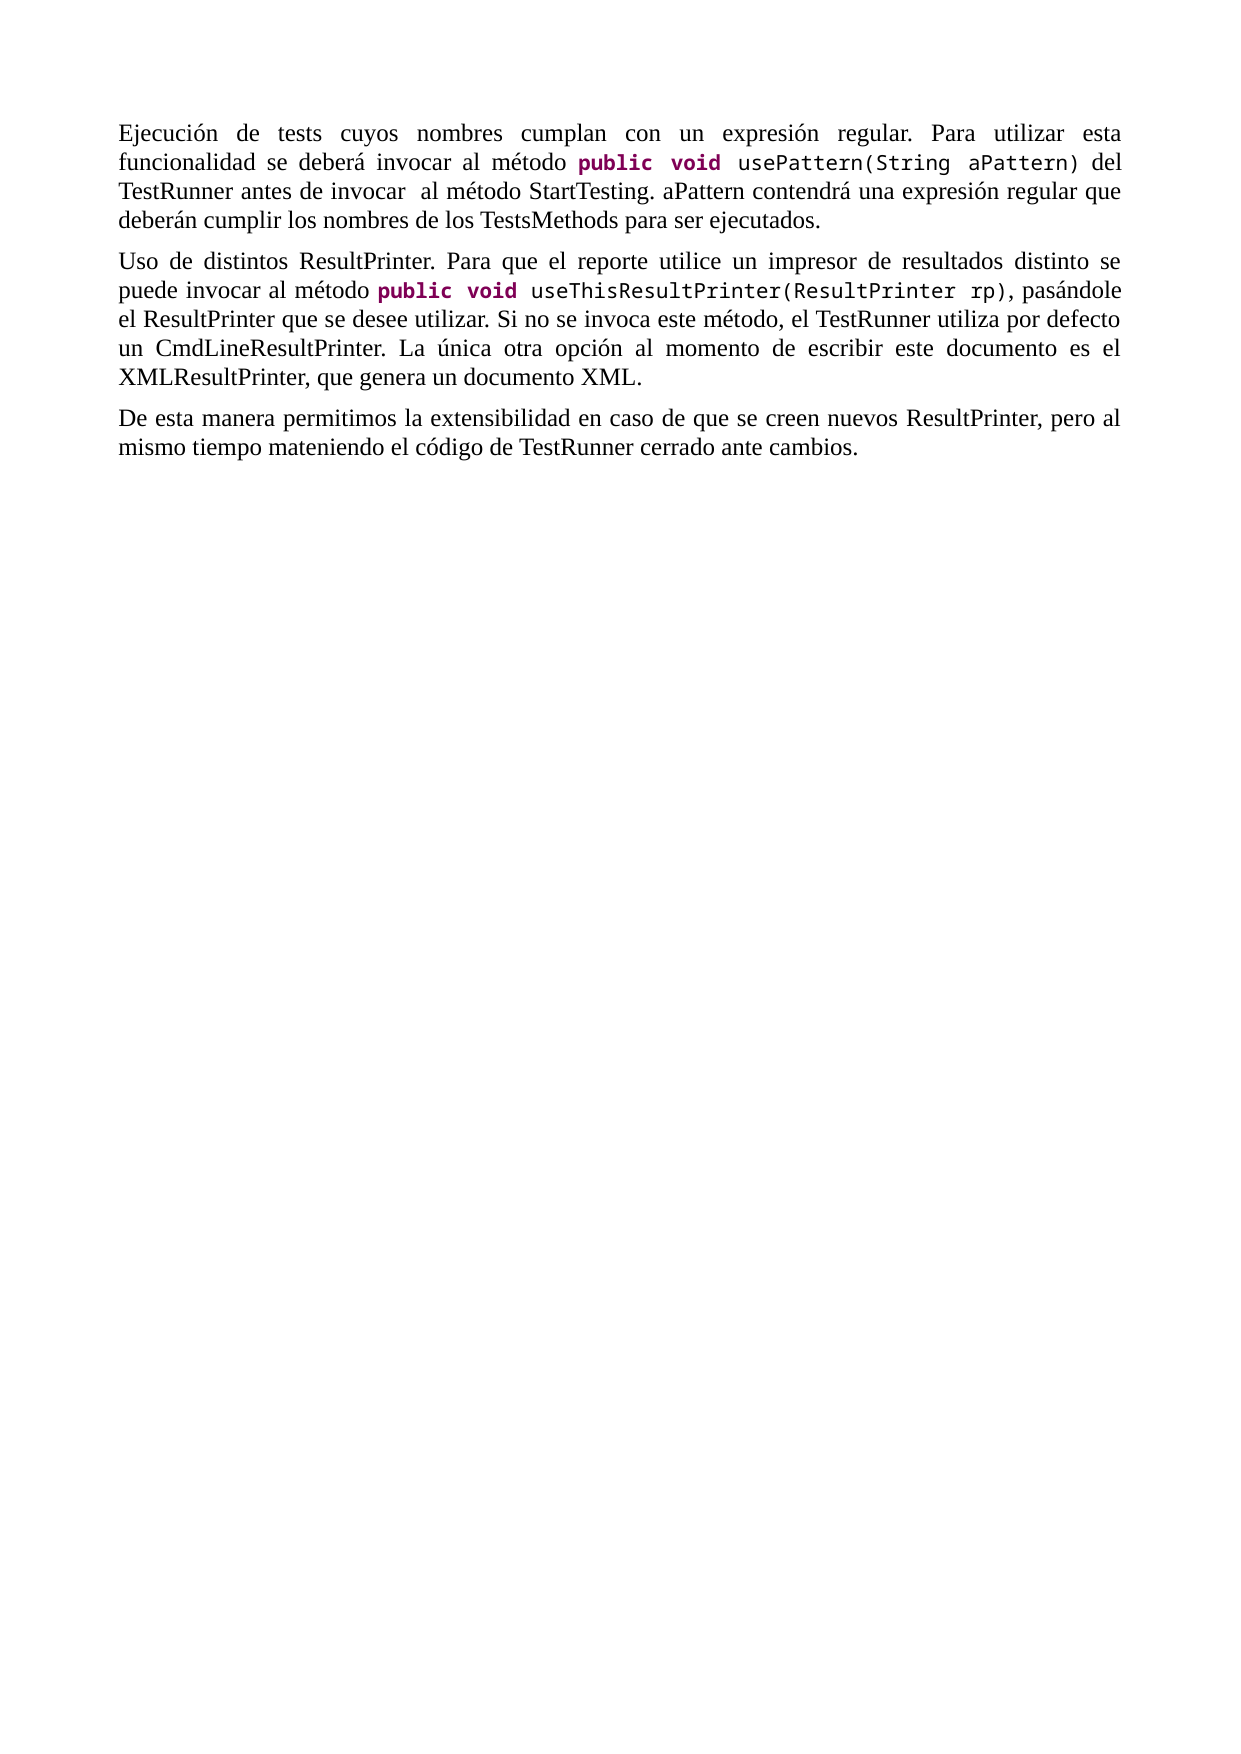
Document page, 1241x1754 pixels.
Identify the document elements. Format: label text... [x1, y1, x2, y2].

text De esta manera permitimos la extensibilidad en caso de que se creen nuevos ResultPrinter, pero al mismo tiempo mateniendo el código de TestRunner cerrado ante cambios. [118, 403, 1122, 461]
text Ejecución de tests cuyos nombres cumplan con un expresión regular. Para utilizar esta funcionalidad se deberá invocar al método public void usePattern(String aPattern) del TestRunner antes de invocar al método StartTesting. aPattern contendrá una expresión regular que deberán cumplir los nombres de los TestsMethods para ser ejecutados. [118, 118, 1122, 234]
text Uso de distintos ResultPrinter. Para que el reporte utilice un impresor de resultados distinto se puede invocar al método public void useThisResultPrinter(ResultPrinter rp), pasándole el ResultPrinter que se desee utilizar. Si no se invoca este método, el TestRunner utiliza por defecto un CmdLineResultPrinter. La única otra opción al momento de escribir este documento es el XMLResultPrinter, que genera un documento XML. [118, 246, 1122, 391]
